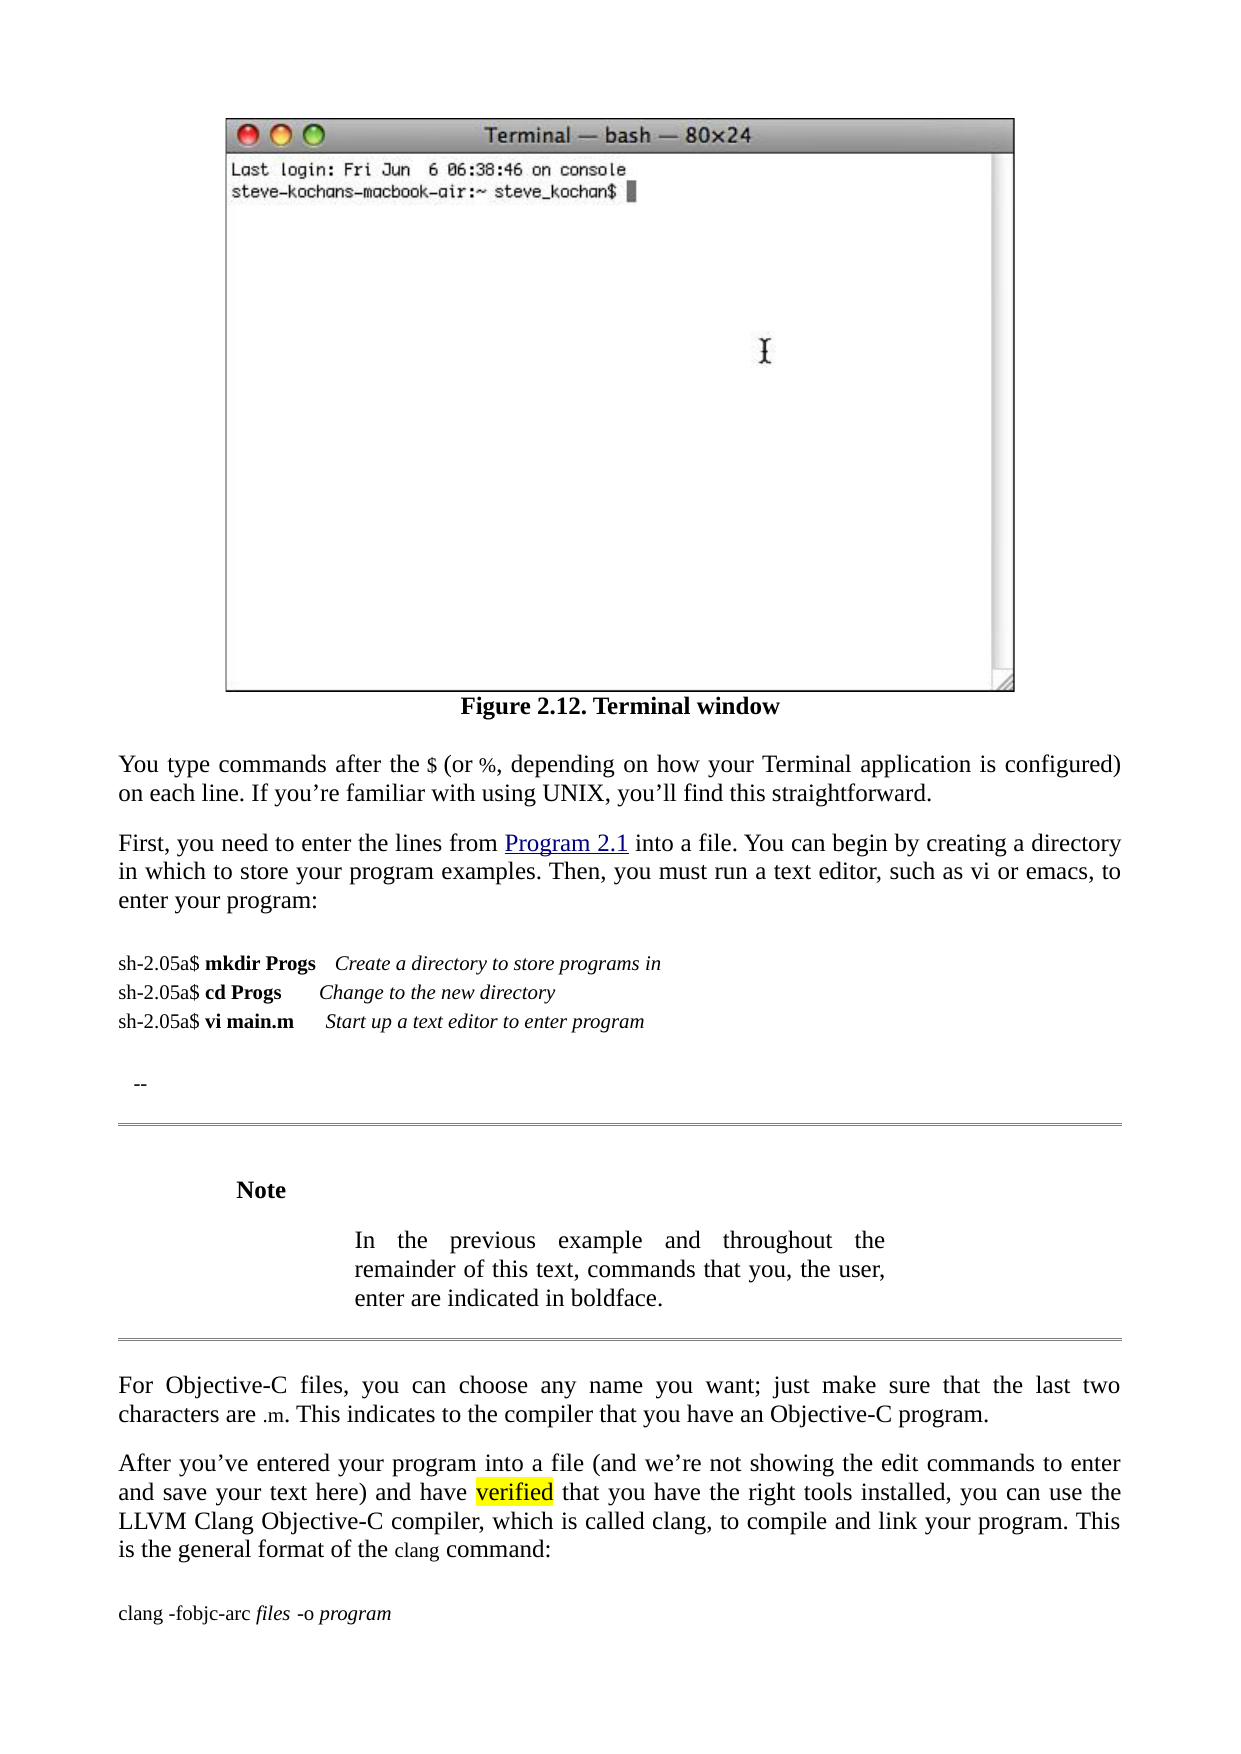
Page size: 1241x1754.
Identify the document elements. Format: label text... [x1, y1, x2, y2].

text You type commands after the $ (or %, depending on how your Terminal application is configured) on each line. If you’re familiar with using UNIX, you’ll find this straightforward. [118, 749, 1122, 807]
text Figure 2.12. Terminal window [118, 118, 1122, 720]
picture [225, 118, 1015, 692]
text After you’ve entered your program into a file (and we’re not showing the edit commands to enter and save your text here) and have verified that you have the right tools installed, you can use the LLVM Clang Objective-C compiler, which is called clang, to compile and link your program. This is the general format of the clang command: [118, 1448, 1122, 1563]
text clang -fobjc-arc files -o program [118, 1597, 1122, 1625]
text First, you need to enter the lines from Program 2.1 into a file. You can begin by creating a directory in which to store your program examples. Then, you must run a text editor, such as vi or emacs, to enter your program: [118, 828, 1122, 914]
text -- [118, 1067, 1122, 1096]
text In the previous example and throughout the remainder of this text, commands that you, the user, enter are indicated in boldface. [354, 1225, 886, 1311]
text For Objective-C files, you can choose any name you want; just make sure that the last two characters are .m. This indicates to the compiler that you have an Objective-C program. [118, 1370, 1122, 1427]
text Note [236, 1176, 1004, 1204]
text sh-2.05a$ mkdir Progs Create a directory to store programs in sh-2.05a$ cd Progs Change to the new directory sh-2.05a$ vi main.m Start up a text editor to enter program [118, 947, 1122, 1033]
